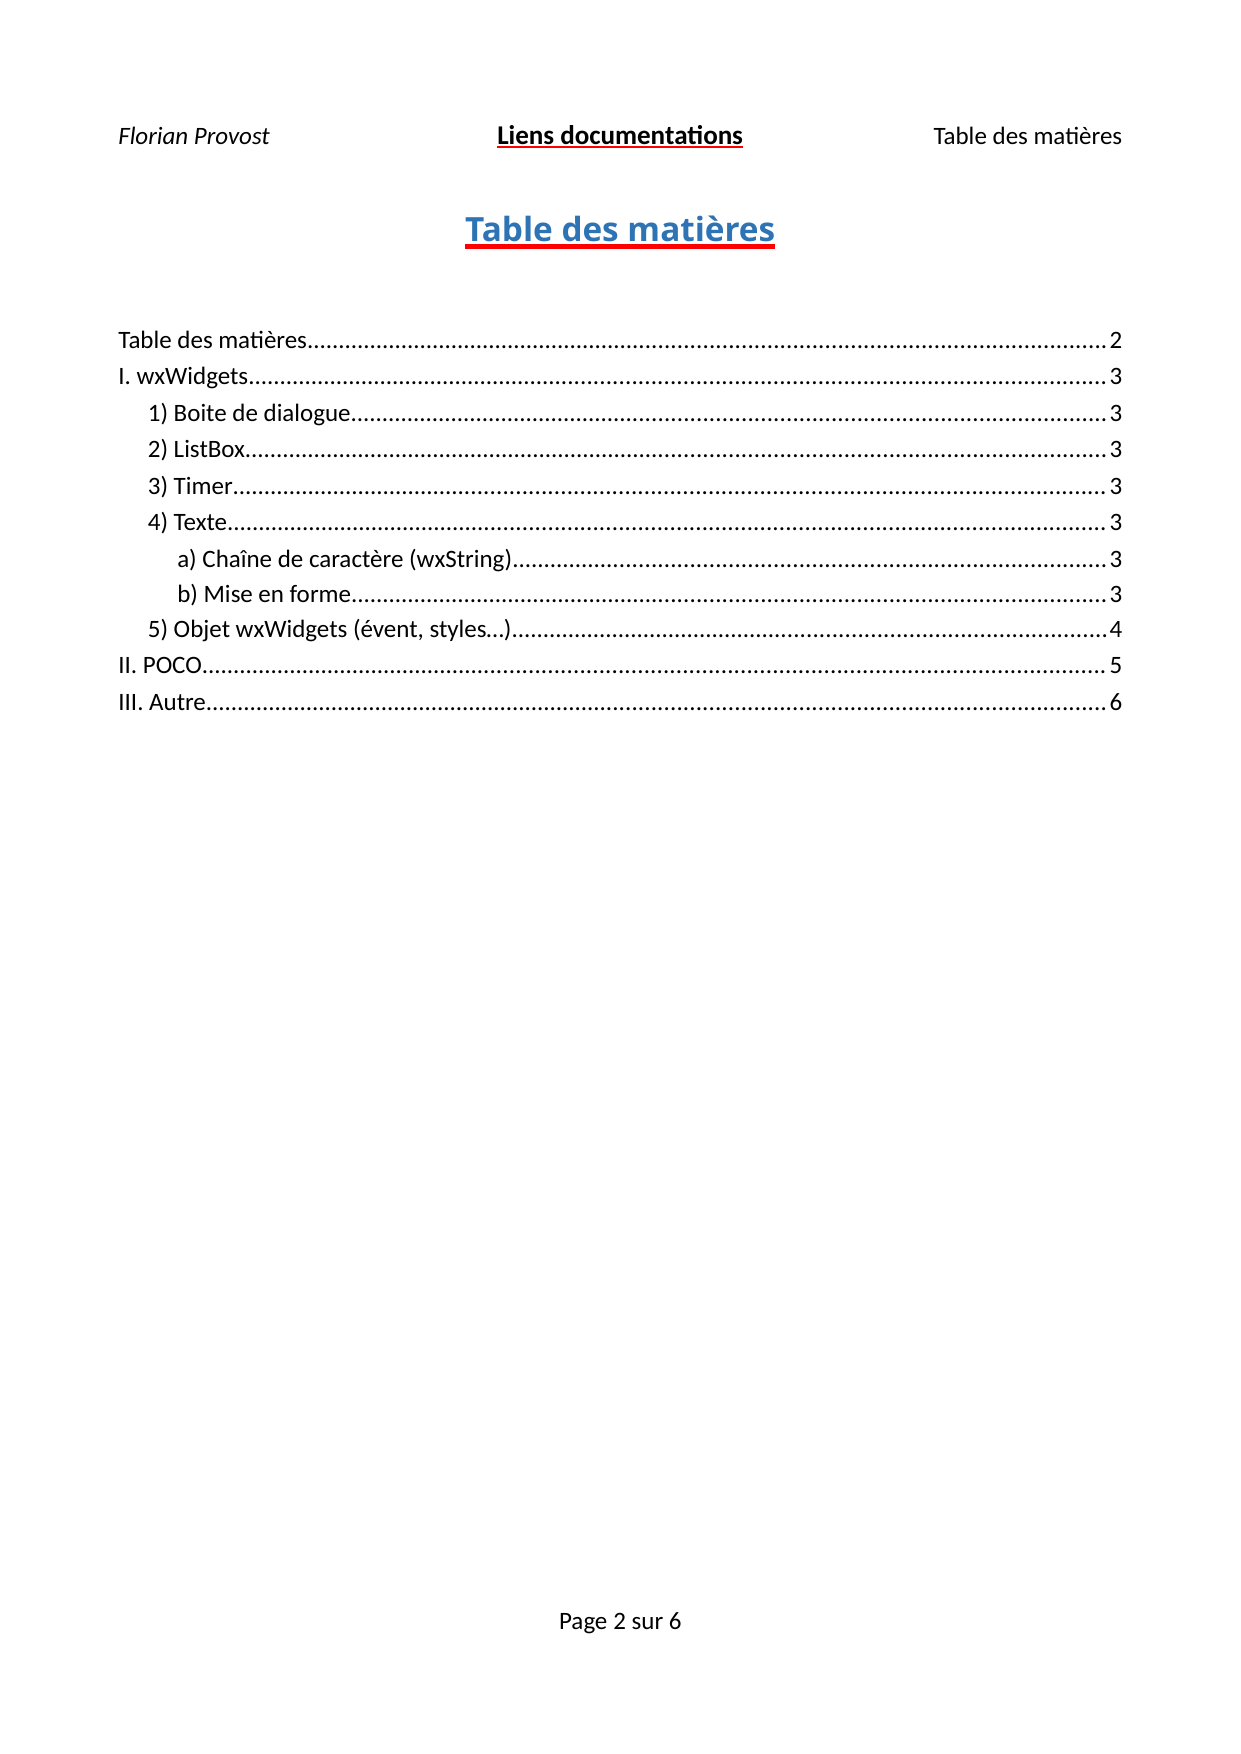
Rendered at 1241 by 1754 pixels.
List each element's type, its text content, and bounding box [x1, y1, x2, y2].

text II. POCO 5 [118, 650, 1122, 680]
subtitle Table des matières [118, 206, 1122, 251]
text a) Chaîne de caractère (wxString) 3 [177, 543, 1122, 574]
text 5) Objet wxWidgets (évent, styles…) 4 [148, 613, 1122, 644]
text III. Autre 6 [118, 686, 1122, 717]
text 2) ListBox 3 [148, 433, 1122, 464]
text 3) Timer 3 [148, 470, 1122, 501]
text b) Mise en forme 3 [177, 578, 1122, 609]
text 1) Boite de dialogue 3 [148, 397, 1122, 427]
text I. wxWidgets 3 [118, 360, 1122, 391]
text 4) Texte 3 [148, 507, 1122, 537]
text Table des matières 2 [118, 324, 1122, 354]
